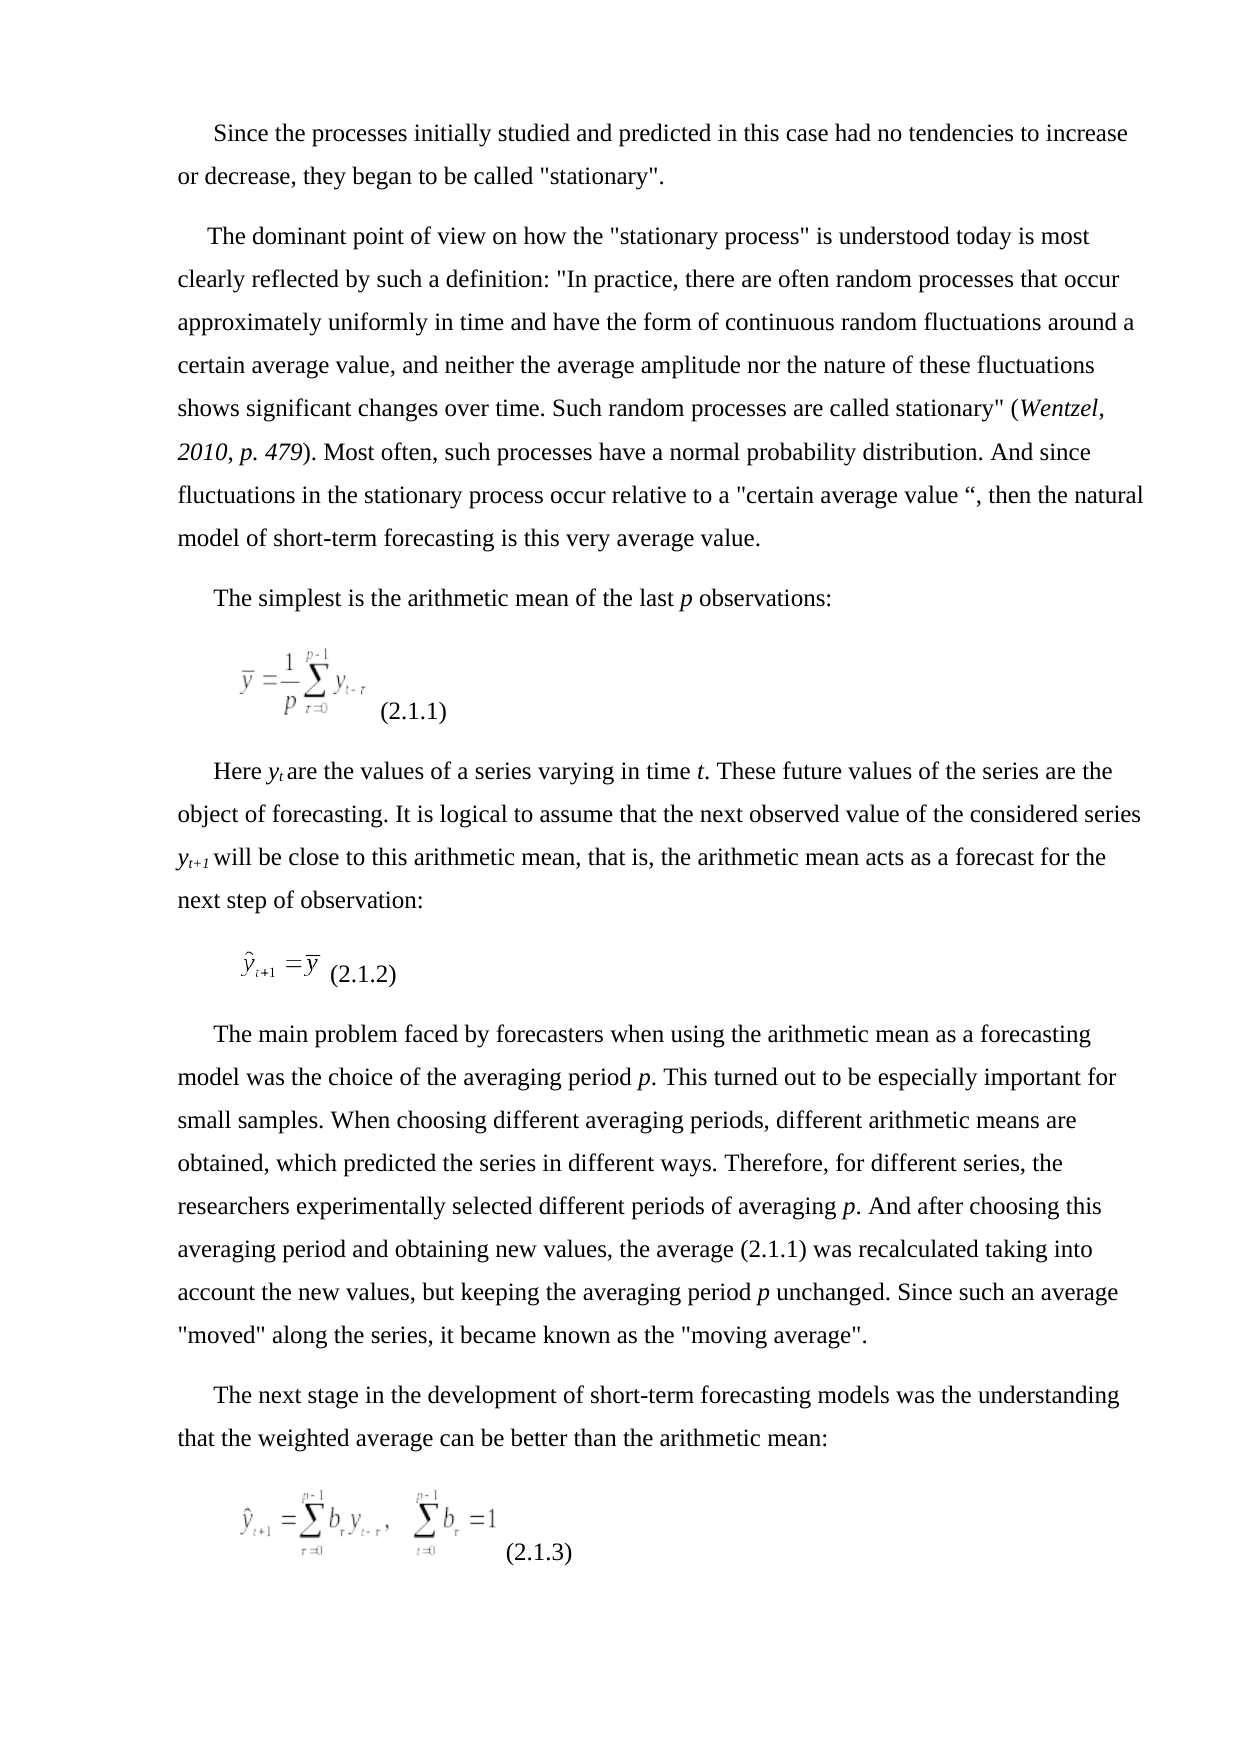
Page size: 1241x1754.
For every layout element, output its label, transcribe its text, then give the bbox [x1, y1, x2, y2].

text The simplest is the arithmetic mean of the last p observations: [177, 583, 1152, 611]
text Here yt are the values of a series varying in time t. These future values of the series are the object of forecasting. It is logical to assume that the next observed value of the considered series yt+1 will be close to this arithmetic mean, that is, the arithmetic mean acts as a forecast for the next step of observation: [177, 756, 1152, 914]
text (2.1.2) [177, 945, 1152, 988]
text The main problem faced by forecasters when using the arithmetic mean as a forecasting model was the choice of the averaging period p. This turned out to be especially important for small samples. When choosing different averaging periods, different arithmetic means are obtained, which predicted the series in different ways. Therefore, for different series, the researchers experimentally selected different periods of averaging p. And after choosing this averaging period and obtaining new values, the average (2.1.1) was recalculated taking into account the new values, but keeping the averaging period p unchanged. Since such an average "moved" along the series, it became known as the "moving average". [177, 1019, 1152, 1349]
text The dominant point of view on how the "stationary process" is understood today is most clearly reflected by such a definition: "In practice, there are often random processes that occur approximately uniformly in time and have the form of continuous random fluctuations around a certain average value, and neither the average amplitude nor the nature of these fluctuations shows significant changes over time. Such random processes are called stationary" (Wentzel, 2010, p. 479). Most often, such processes have a normal probability distribution. And since fluctuations in the stationary process occur relative to a "certain average value “, then the natural model of short-term forecasting is this very average value. [177, 221, 1152, 552]
text Since the processes initially studied and predicted in this case had no tendencies to increase or decrease, they began to be called "stationary". [177, 118, 1152, 190]
text (2.1.3) [177, 1483, 1152, 1566]
text The next stage in the development of short-term forecasting models was the understanding that the weighted average can be better than the arithmetic mean: [177, 1380, 1152, 1452]
text (2.1.1) [177, 642, 1152, 725]
